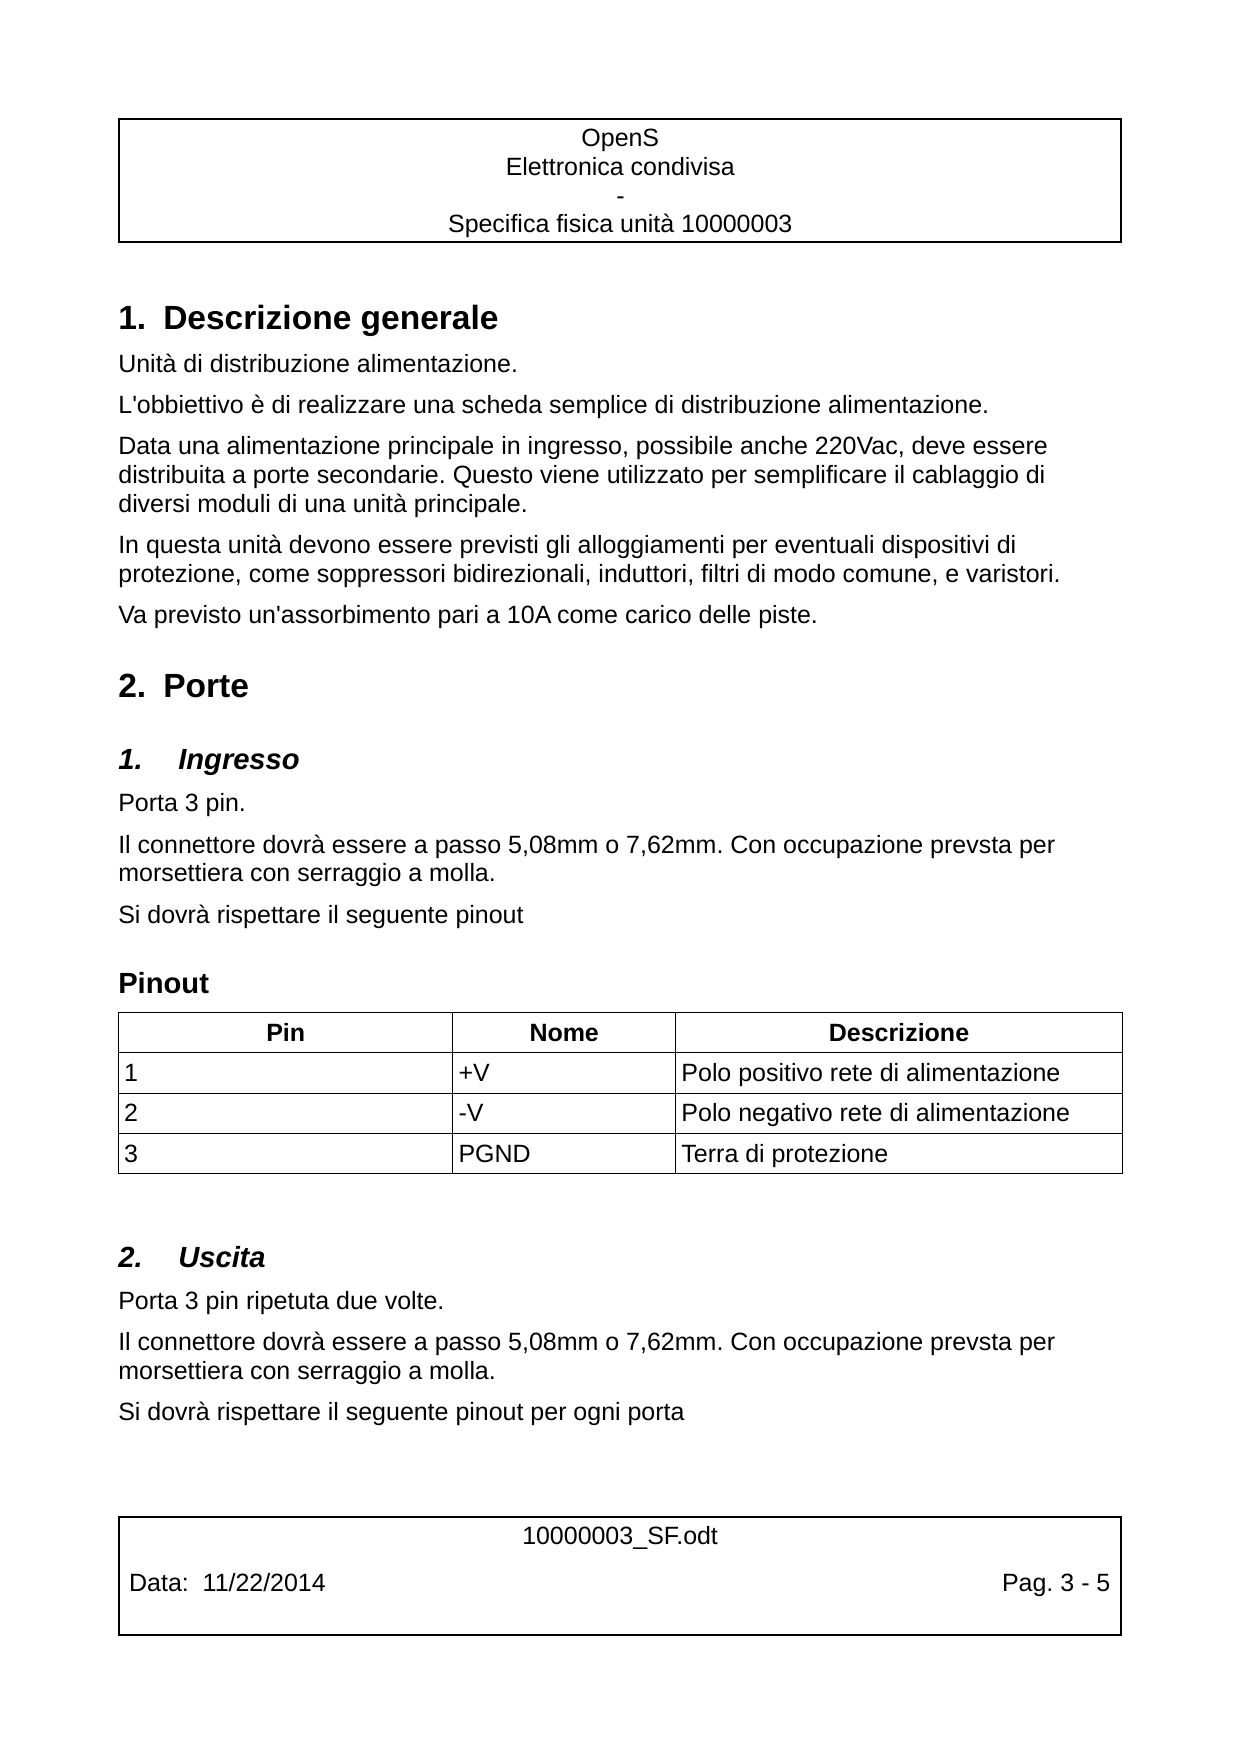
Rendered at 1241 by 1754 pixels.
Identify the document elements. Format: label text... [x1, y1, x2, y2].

table_header Pin [119, 1013, 452, 1052]
subtitle Ingresso [118, 742, 1122, 776]
text Il connettore dovrà essere a passo 5,08mm o 7,62mm. Con occupazione prevsta per morsettiera con serraggio a molla. [118, 1327, 1122, 1384]
table_cell 1 [119, 1053, 452, 1093]
text Unità di distribuzione alimentazione. [118, 349, 1122, 377]
table_cell 2 [119, 1094, 452, 1133]
text Porta 3 pin ripetuta due volte. [118, 1286, 1122, 1314]
table_cell -V [453, 1094, 675, 1133]
subtitle Descrizione generale [118, 298, 1122, 336]
table_header Nome [453, 1013, 675, 1052]
table_header Descrizione [676, 1013, 1122, 1052]
table_cell Terra di protezione [676, 1134, 1122, 1173]
text Il connettore dovrà essere a passo 5,08mm o 7,62mm. Con occupazione prevsta per morsettiera con serraggio a molla. [118, 830, 1122, 887]
subtitle Pinout [118, 966, 1122, 999]
text Si dovrà rispettare il seguente pinout per ogni porta [118, 1397, 1122, 1426]
table_cell 3 [119, 1134, 452, 1173]
text L'obbiettivo è di realizzare una scheda semplice di distribuzione alimentazione. [118, 390, 1122, 419]
table_cell PGND [453, 1134, 675, 1173]
subtitle Porte [118, 666, 1122, 705]
subtitle Uscita [118, 1239, 1122, 1273]
text Data una alimentazione principale in ingresso, possibile anche 220Vac, deve essere distribuita a porte secondarie. Questo viene utilizzato per semplificare il cablaggio di diversi moduli di una unità principale. [118, 431, 1122, 517]
table_cell Polo negativo rete di alimentazione [676, 1094, 1122, 1133]
text In questa unità devono essere previsti gli alloggiamenti per eventuali dispositivi di protezione, come soppressori bidirezionali, induttori, filtri di modo comune, e varistori. [118, 530, 1122, 587]
text Si dovrà rispettare il seguente pinout [118, 900, 1122, 928]
text Porta 3 pin. [118, 788, 1122, 817]
table_cell Polo positivo rete di alimentazione [676, 1053, 1122, 1093]
table_cell +V [453, 1053, 675, 1093]
text Va previsto un'assorbimento pari a 10A come carico delle piste. [118, 600, 1122, 629]
